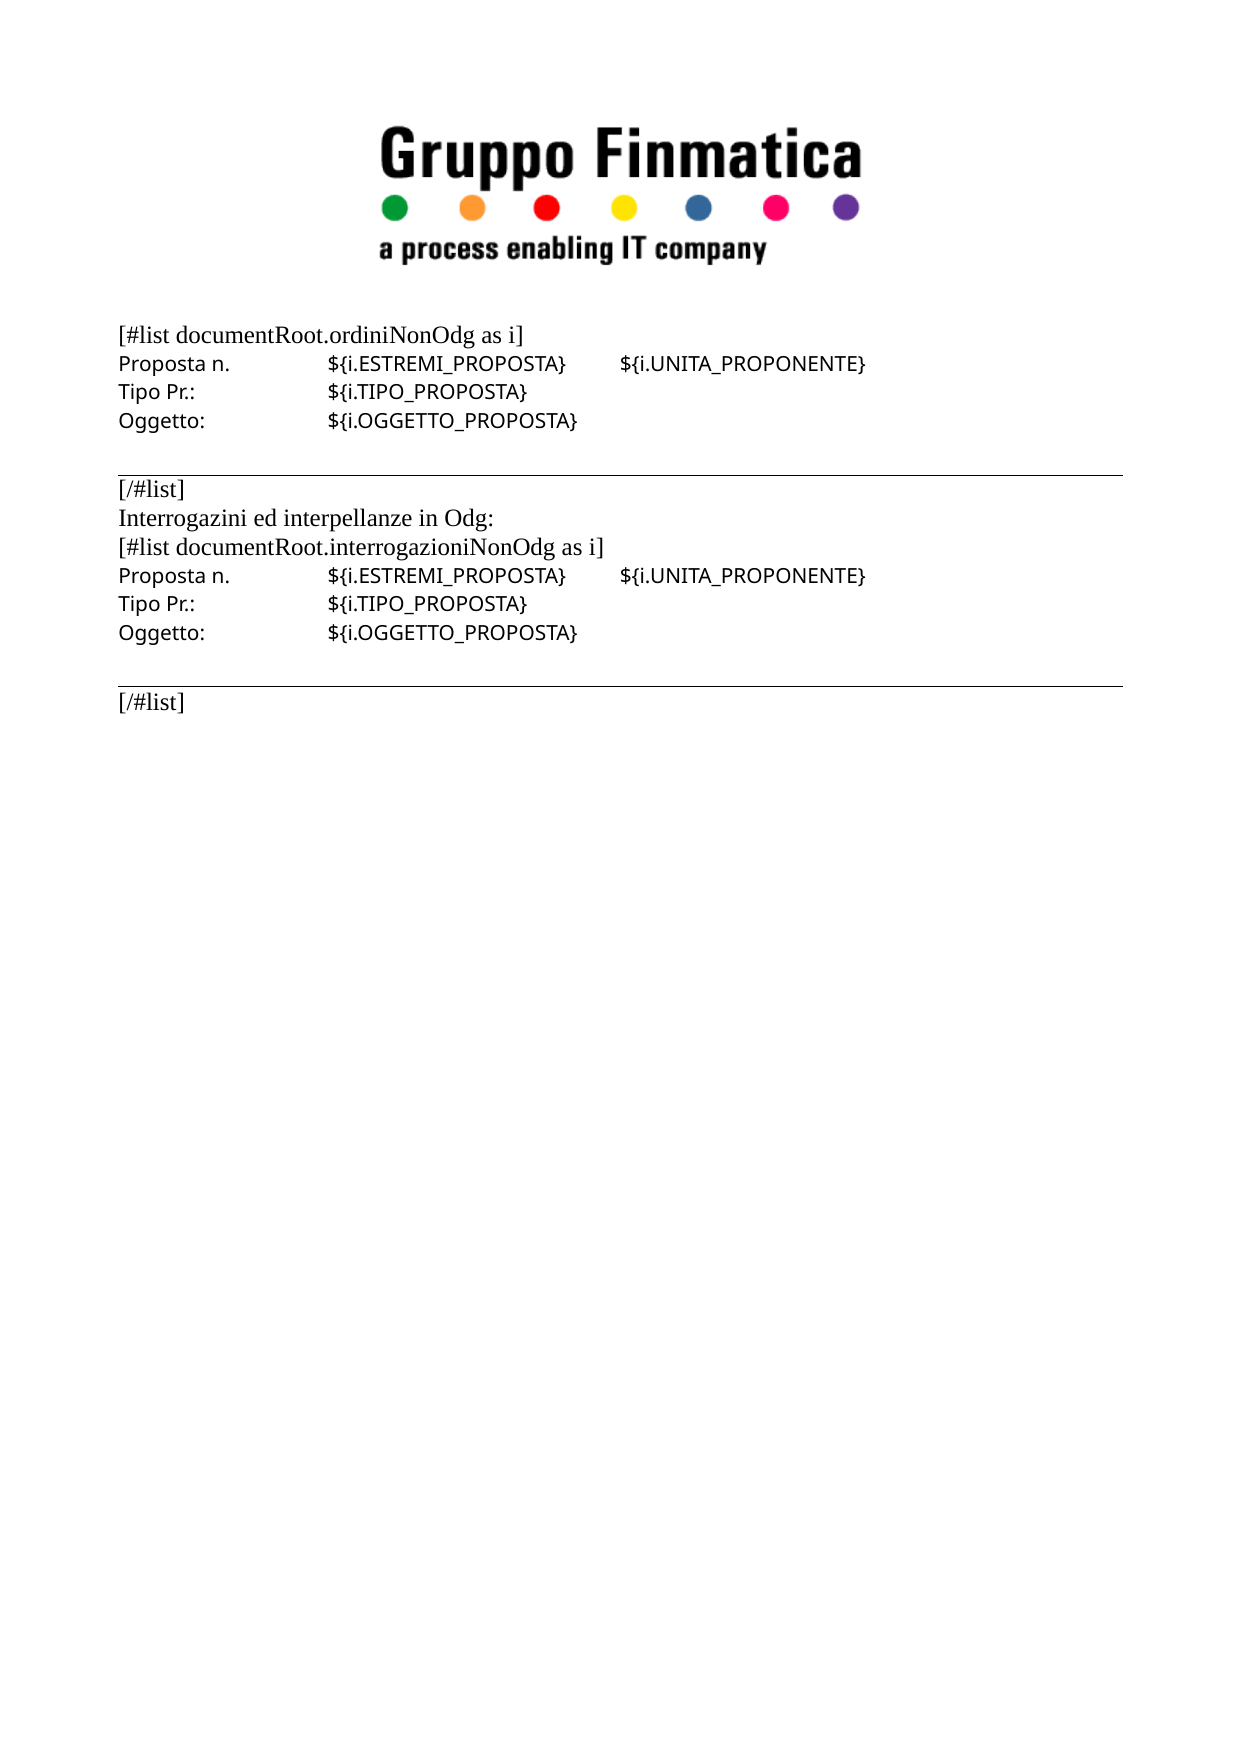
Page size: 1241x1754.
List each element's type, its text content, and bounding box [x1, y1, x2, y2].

table_cell Tipo Pr.: [118, 377, 327, 406]
table_header Proposta n. [118, 349, 327, 377]
table_header ${i.ESTREMI_PROPOSTA} [328, 561, 619, 589]
table_cell ${i.TIPO_PROPOSTA} [328, 377, 1123, 406]
text [/#list] [118, 476, 1122, 503]
table_cell ${i.OGGETTO_PROPOSTA} [328, 406, 1123, 474]
table_header ${i.ESTREMI_PROPOSTA} [328, 349, 619, 377]
text [#list documentRoot.ordiniNonOdg as i] [118, 320, 1122, 349]
table_cell Tipo Pr.: [118, 589, 327, 618]
table_header Proposta n. [118, 561, 327, 589]
table_cell Oggetto: [118, 406, 327, 474]
table_cell ${i.OGGETTO_PROPOSTA} [328, 618, 1123, 686]
table_header ${i.UNITA_PROPONENTE} [620, 349, 1123, 377]
picture [372, 118, 868, 278]
table_cell Oggetto: [118, 618, 327, 686]
text Interrogazini ed interpellanze in Odg: [118, 503, 1122, 532]
text [/#list] [118, 687, 1122, 715]
table_cell ${i.TIPO_PROPOSTA} [328, 589, 1123, 618]
table_header ${i.UNITA_PROPONENTE} [620, 561, 1123, 589]
text [#list documentRoot.interrogazioniNonOdg as i] [118, 532, 1122, 561]
